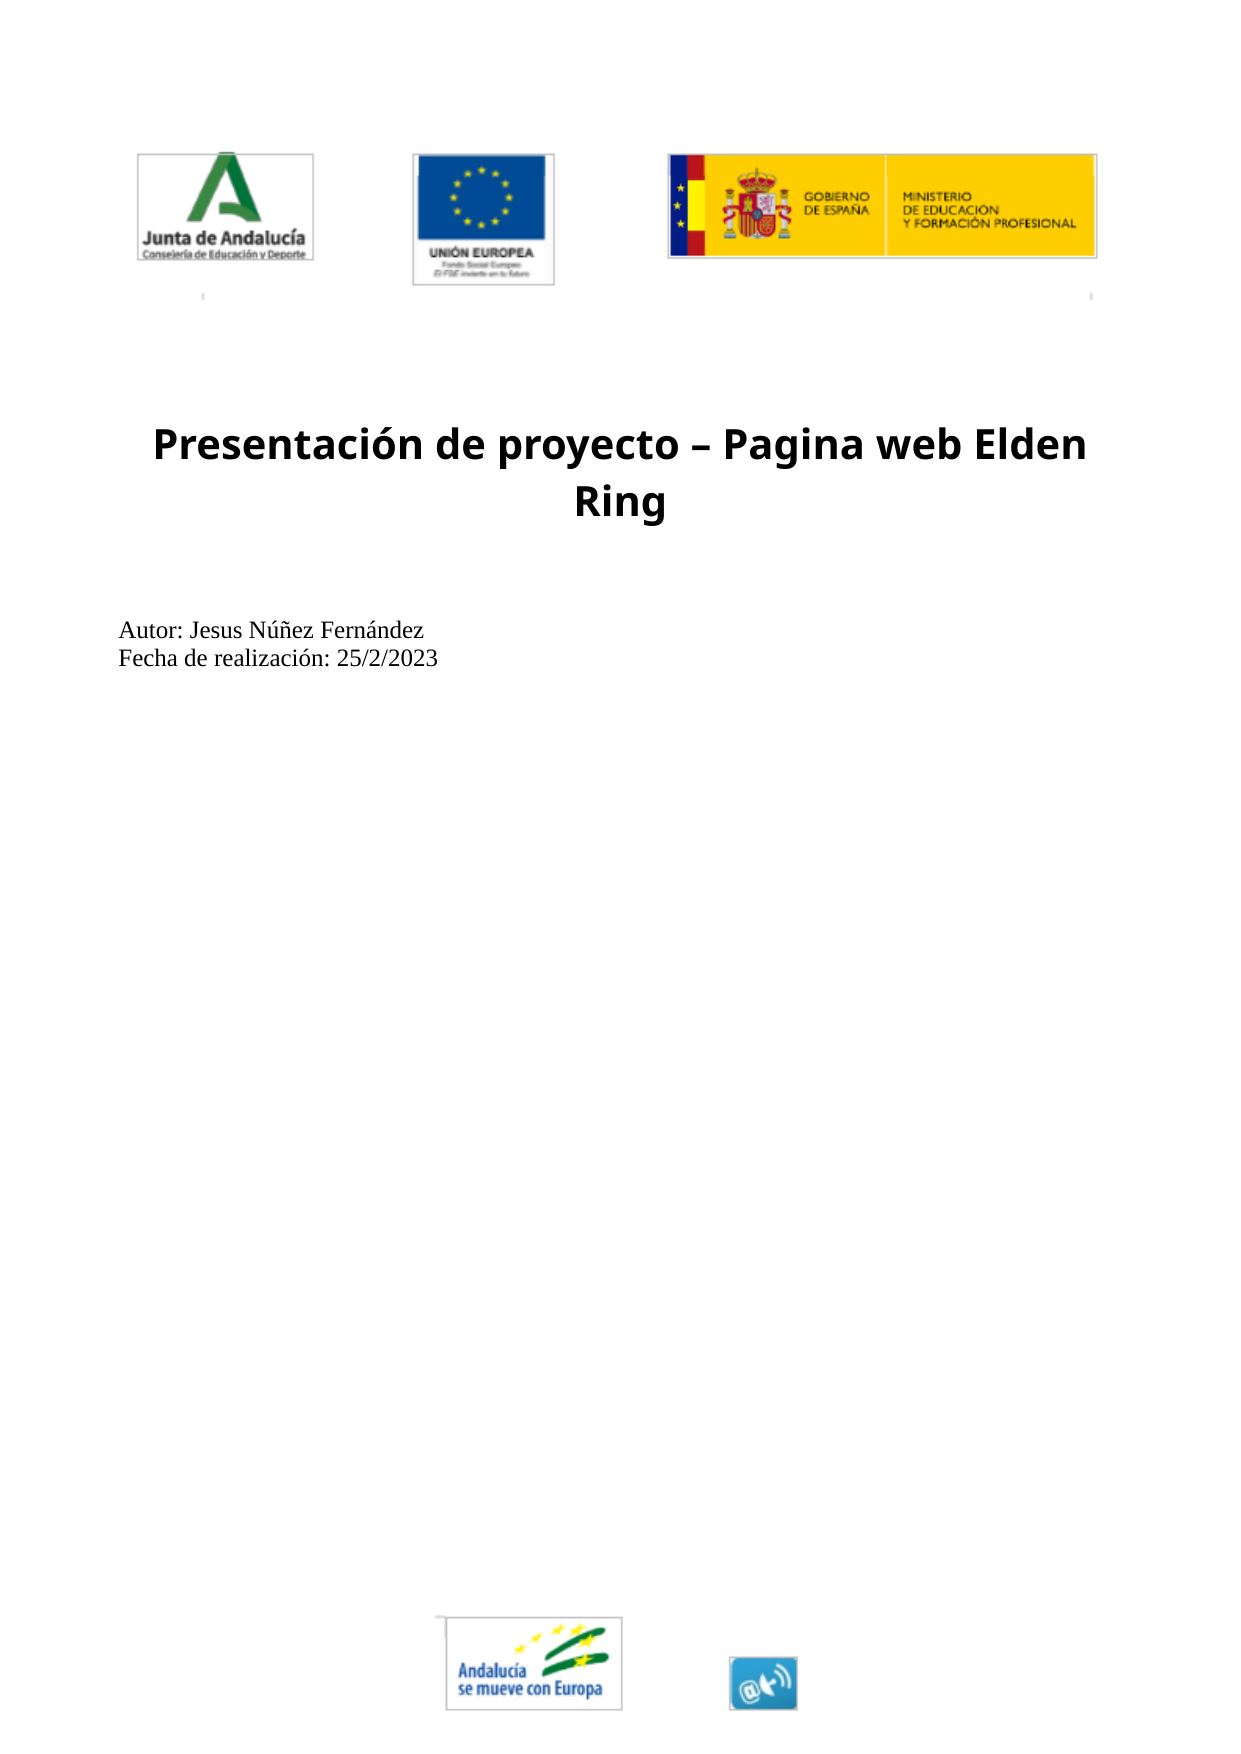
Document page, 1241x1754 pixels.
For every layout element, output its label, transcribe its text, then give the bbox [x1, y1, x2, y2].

picture [128, 146, 1112, 300]
text Presentación de proyecto – Pagina web Elden Ring [118, 415, 1122, 528]
picture [435, 1607, 806, 1722]
text Fecha de realización: 25/2/2023 [118, 643, 1122, 672]
text Autor: Jesus Núñez Fernández [118, 615, 1122, 643]
